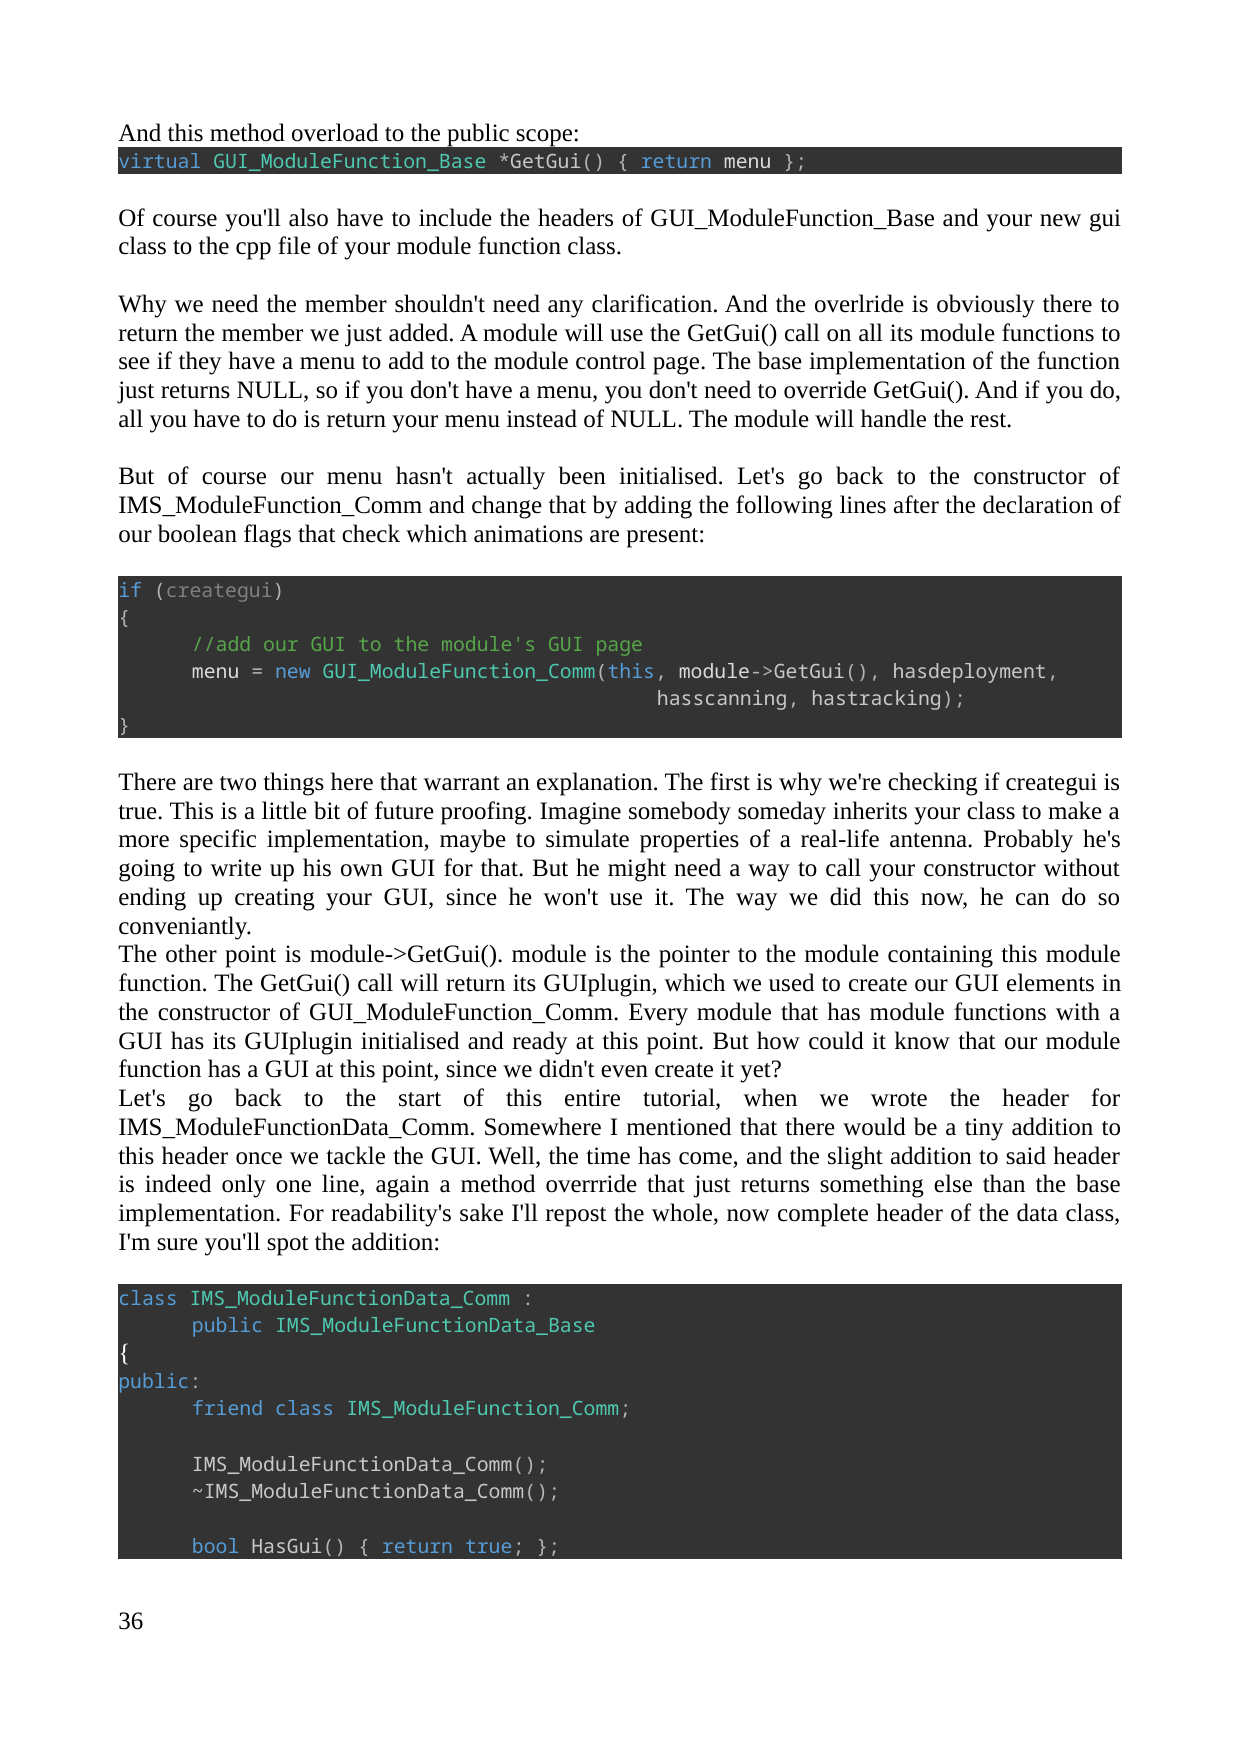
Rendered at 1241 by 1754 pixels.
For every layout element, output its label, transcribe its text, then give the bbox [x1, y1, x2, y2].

text friend class IMS_ModuleFunction_Comm; [118, 1394, 1122, 1421]
text { [118, 603, 1122, 630]
text bool HasGui() { return true; }; [118, 1533, 1122, 1559]
text Why we need the member shouldn't need any clarification. And the overlride is obviously there to return the member we just added. A module will use the GetGui() call on all its module functions to see if they have a menu to add to the module control page. The base implementation of the function just returns NULL, so if you don't have a menu, you don't need to override GetGui(). And if you do, all you have to do is return your menu instead of NULL. The module will handle the rest. [118, 289, 1122, 433]
text But of course our menu hasn't actually been initialised. Let's go back to the constructor of IMS_ModuleFunction_Comm and change that by adding the following lines after the declaration of our boolean flags that check which animations are present: [118, 461, 1122, 548]
text //add our GUI to the module's GUI page [118, 630, 1122, 657]
text Of course you'll also have to include the headers of GUI_ModuleFunction_Base and your new gui class to the cpp file of your module function class. [118, 203, 1122, 260]
text IMS_ModuleFunctionData_Comm(); [118, 1450, 1122, 1477]
text The other point is module->GetGui(). module is the pointer to the module containing this module function. The GetGui() call will return its GUIplugin, which we used to create our GUI elements in the constructor of GUI_ModuleFunction_Comm. Every module that has module functions with a GUI has its GUIplugin initialised and ready at this point. But how could it know that our module function has a GUI at this point, since we didn't even create it yet? [118, 939, 1122, 1083]
text { [118, 1338, 1122, 1367]
text virtual GUI_ModuleFunction_Base *GetGui() { return menu }; [118, 147, 1122, 174]
text if (creategui) [118, 576, 1122, 603]
text ~IMS_ModuleFunctionData_Comm(); [118, 1477, 1122, 1504]
text And this method overload to the public scope: [118, 118, 1122, 147]
text menu = new GUI_ModuleFunction_Comm(this, module->GetGui(), hasdeployment, hasscanning, hastracking); [118, 657, 1122, 711]
text class IMS_ModuleFunctionData_Comm : [118, 1284, 1122, 1311]
text public IMS_ModuleFunctionData_Base [118, 1311, 1122, 1338]
text There are two things here that warrant an explanation. The first is why we're checking if creategui is true. This is a little bit of future proofing. Imagine somebody someday inherits your class to make a more specific implementation, maybe to simulate properties of a real-life antenna. Probably he's going to write up his own GUI for that. But he might need a way to call your constructor without ending up creating your GUI, since he won't use it. The way we did this now, he can do so conveniantly. [118, 767, 1122, 939]
text Let's go back to the start of this entire tutorial, when we wrote the header for IMS_ModuleFunctionData_Comm. Somewhere I mentioned that there would be a tiny addition to this header once we tackle the GUI. Well, the time has come, and the slight addition to said header is indeed only one line, again a method overrride that just returns something else than the base implementation. For readability's sake I'll repost the whole, now complete header of the data class, I'm sure you'll spot the addition: [118, 1083, 1122, 1256]
text public: [118, 1367, 1122, 1394]
text } [118, 711, 1122, 738]
